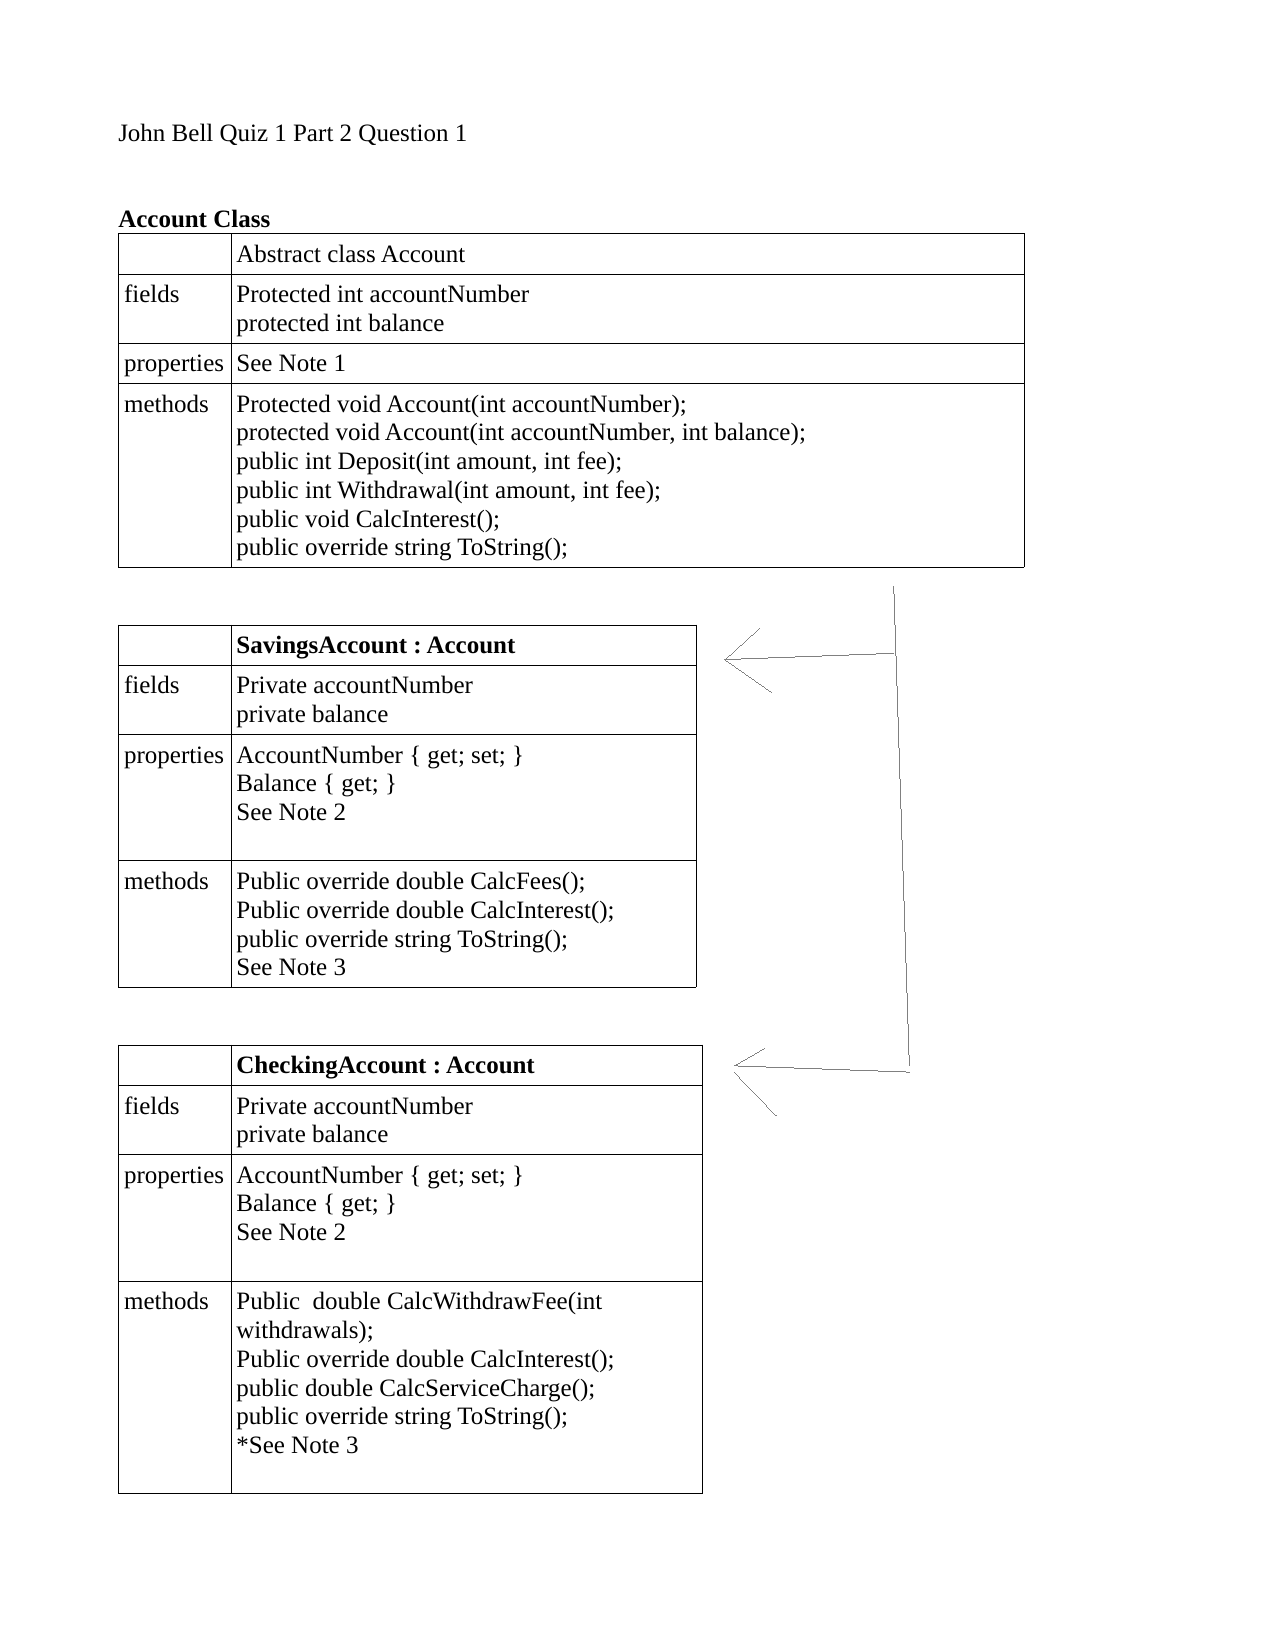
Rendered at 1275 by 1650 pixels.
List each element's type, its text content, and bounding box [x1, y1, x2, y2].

table_header CheckingAccount : Account [232, 1046, 702, 1085]
table_cell Protected void Account(int accountNumber); protected void Account(int accountNumber, int balance); public int Deposit(int amount, int fee); public int Withdrawal(int amount, int fee); public void CalcInterest(); public override string ToString(); [232, 384, 1024, 567]
table_header SavingsAccount : Account [232, 626, 696, 665]
table_header [119, 234, 231, 273]
table_header Abstract class Account [232, 234, 1024, 273]
table_cell AccountNumber { get; set; } Balance { get; } See Note 2 [232, 1155, 702, 1281]
table_cell fields [119, 1086, 231, 1154]
table_cell properties [119, 344, 231, 383]
table_cell Protected int accountNumber protected int balance [232, 275, 1024, 342]
table_cell AccountNumber { get; set; } Balance { get; } See Note 2 [232, 735, 696, 860]
table_cell methods [119, 384, 231, 567]
table_cell methods [119, 861, 231, 987]
table_cell properties [119, 735, 231, 860]
table_cell properties [119, 1155, 231, 1281]
table_cell See Note 1 [232, 344, 1024, 383]
table_header [119, 626, 231, 665]
table_cell fields [119, 666, 231, 734]
table_cell methods [119, 1282, 231, 1493]
table_cell Private accountNumber private balance [232, 1086, 702, 1154]
table_cell Private accountNumber private balance [232, 666, 696, 734]
table_header [119, 1046, 231, 1085]
table_cell Public double CalcWithdrawFee(int withdrawals); Public override double CalcInterest(); public double CalcServiceCharge(); public override string ToString(); *See Note 3 [232, 1282, 702, 1493]
text Account Class [118, 204, 1157, 233]
text John Bell Quiz 1 Part 2 Question 1 [118, 118, 1157, 147]
table_cell Public override double CalcFees(); Public override double CalcInterest(); public override string ToString(); See Note 3 [232, 861, 696, 987]
table_cell fields [119, 275, 231, 342]
